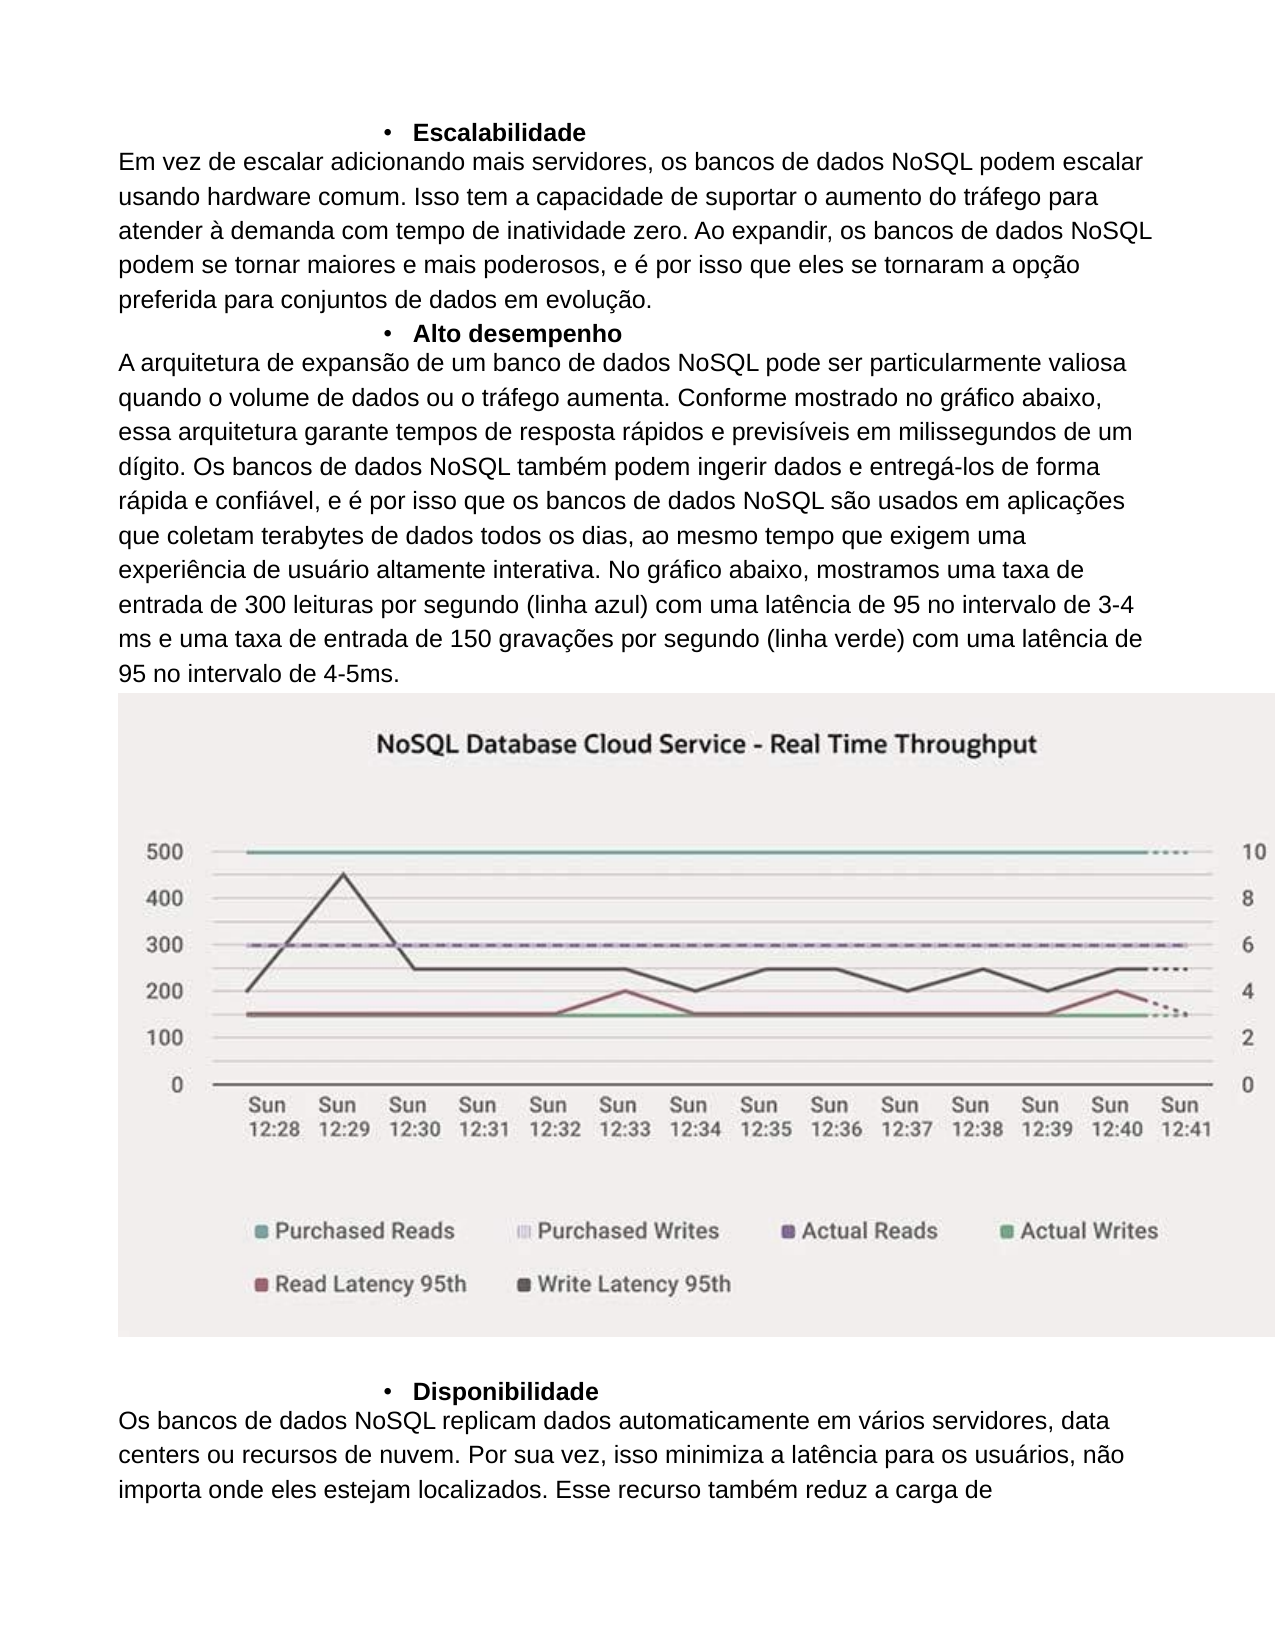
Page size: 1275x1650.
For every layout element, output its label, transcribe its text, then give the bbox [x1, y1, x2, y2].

subtitle Disponibilidade [383, 1377, 1157, 1406]
list A arquitetura de expansão de um banco de dados NoSQL pode ser particularmente valiosa quando o volume de dados ou o tráfego aumenta. Conforme mostrado no gráfico abaixo, essa arquitetura garante tempos de resposta rápidos e previsíveis em milissegundos de um dígito. Os bancos de dados NoSQL também podem ingerir dados e entregá-los de forma rápida e confiável, e é por isso que os bancos de dados NoSQL são usados em aplicações que coletam terabytes de dados todos os dias, ao mesmo tempo que exigem uma experiência de usuário altamente interativa. No gráfico abaixo, mostramos uma taxa de entrada de 300 leituras por segundo (linha azul) com uma latência de 95 no intervalo de 3-4 ms e uma taxa de entrada de 150 gravações por segundo (linha verde) com uma latência de 95 no intervalo de 4-5ms. [118, 348, 1157, 687]
subtitle Alto desempenho [383, 319, 1157, 348]
subtitle Escalabilidade [383, 118, 1157, 147]
list Em vez de escalar adicionando mais servidores, os bancos de dados NoSQL podem escalar usando hardware comum. Isso tem a capacidade de suportar o aumento do tráfego para atender à demanda com tempo de inatividade zero. Ao expandir, os bancos de dados NoSQL podem se tornar maiores e mais poderosos, e é por isso que eles se tornaram a opção preferida para conjuntos de dados em evolução. [118, 147, 1157, 314]
list Os bancos de dados NoSQL replicam dados automaticamente em vários servidores, data centers ou recursos de nuvem. Por sua vez, isso minimiza a latência para os usuários, não importa onde eles estejam localizados. Esse recurso também reduz a carga de [118, 1406, 1157, 1503]
picture [118, 693, 1275, 1337]
